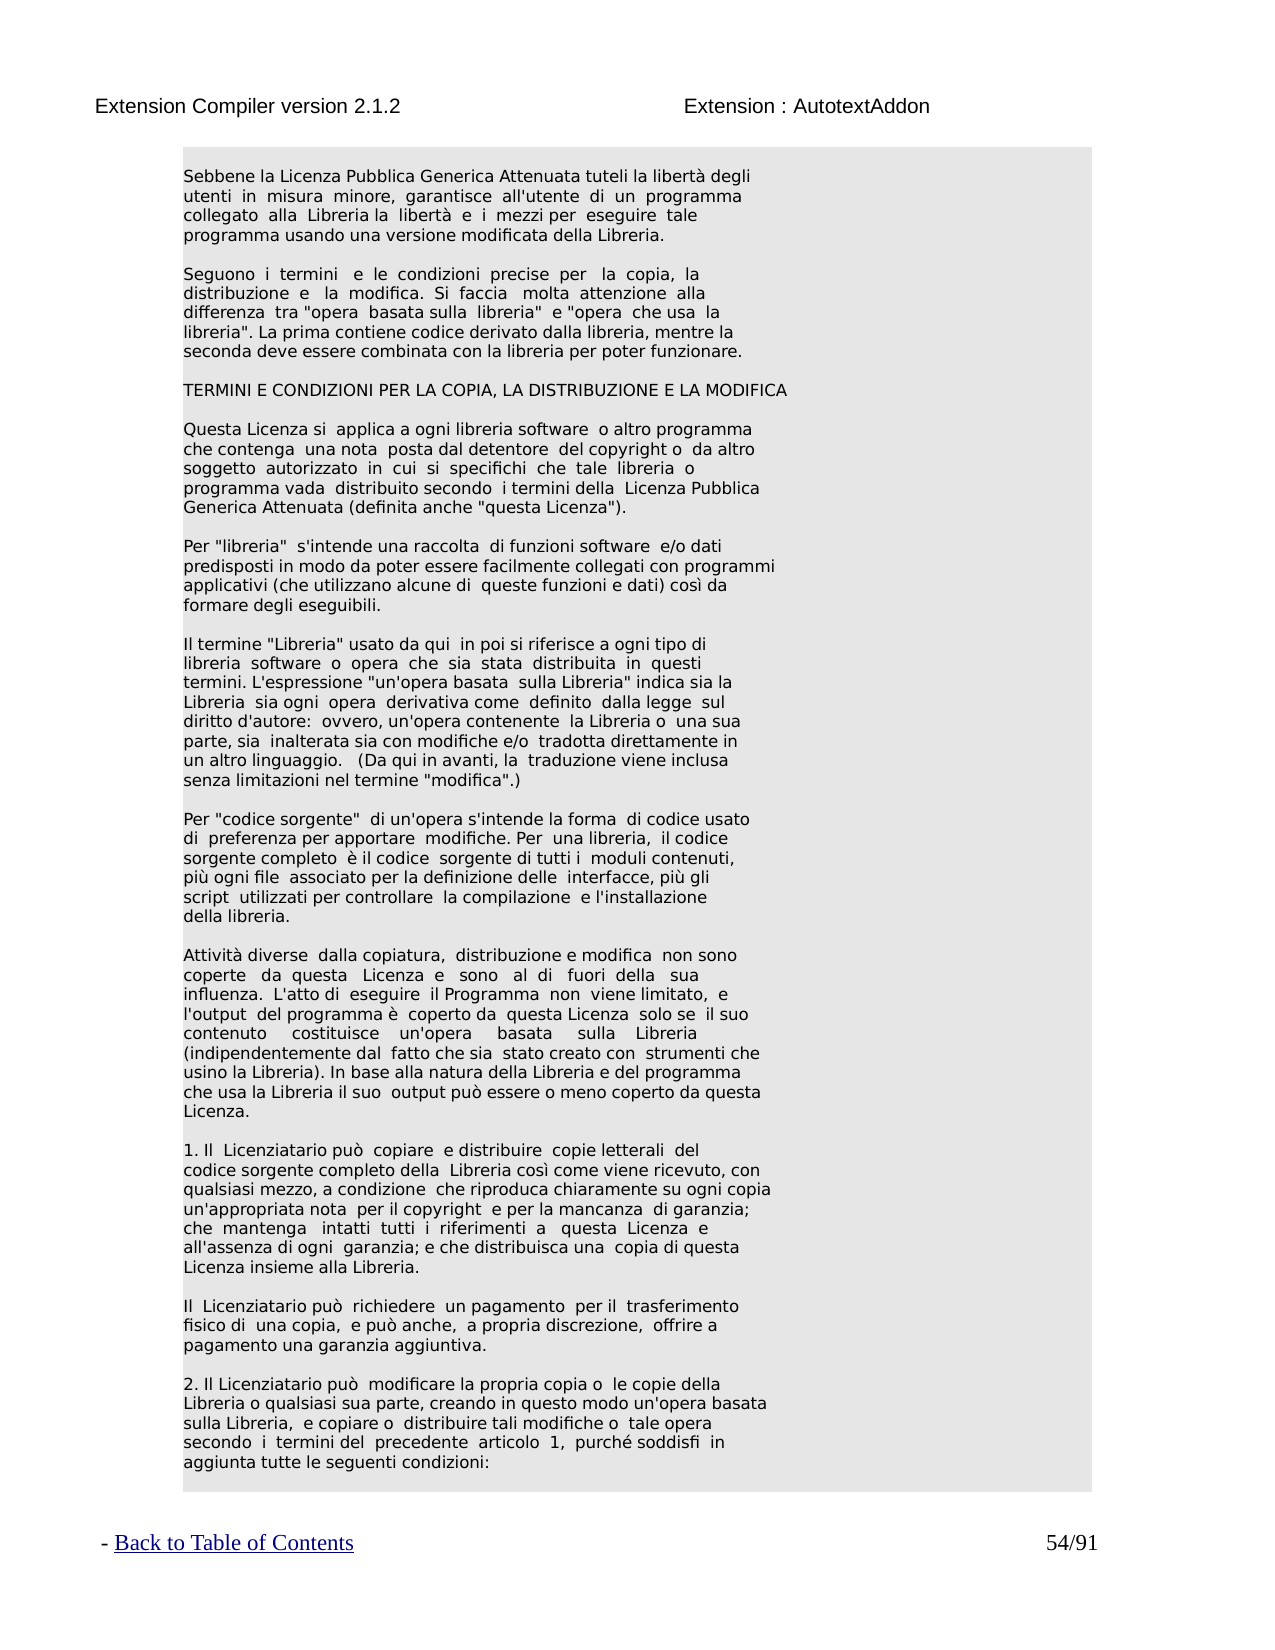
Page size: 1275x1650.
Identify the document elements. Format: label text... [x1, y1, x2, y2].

text di preferenza per apportare modifiche. Per una libreria, il codice [183, 829, 1092, 849]
text l'output del programma è coperto da questa Licenza solo se il suo [183, 1004, 1092, 1024]
text Attività diverse dalla copiatura, distribuzione e modifica non sono [183, 946, 1092, 966]
text contenuto costituisce un'opera basata sulla Libreria [183, 1024, 1092, 1043]
text Licenza insieme alla Libreria. [183, 1258, 1092, 1277]
text collegato alla Libreria la libertà e i mezzi per eseguire tale [183, 206, 1092, 225]
text influenza. L'atto di eseguire il Programma non viene limitato, e [183, 985, 1092, 1004]
text Libreria o qualsiasi sua parte, creando in questo modo un'opera basata [183, 1394, 1092, 1414]
text codice sorgente completo della Libreria così come viene ricevuto, con [183, 1160, 1092, 1180]
text libreria". La prima contiene codice derivato dalla libreria, mentre la [183, 323, 1092, 342]
text sorgente completo è il codice sorgente di tutti i moduli contenuti, [183, 849, 1092, 868]
text diritto d'autore: ovvero, un'opera contenente la Libreria o una sua [183, 712, 1092, 732]
text coperte da questa Licenza e sono al di fuori della sua [183, 966, 1092, 985]
text Il termine "Libreria" usato da qui in poi si riferisce a ogni tipo di [183, 634, 1092, 654]
text Licenza. [183, 1102, 1092, 1121]
text senza limitazioni nel termine "modifica".) [183, 771, 1092, 790]
text della libreria. [183, 907, 1092, 927]
text all'assenza di ogni garanzia; e che distribuisca una copia di questa [183, 1238, 1092, 1258]
text pagamento una garanzia aggiuntiva. [183, 1336, 1092, 1355]
text che mantenga intatti tutti i riferimenti a questa Licenza e [183, 1219, 1092, 1238]
text termini. L'espressione "un'opera basata sulla Libreria" indica sia la [183, 673, 1092, 693]
text distribuzione e la modifica. Si faccia molta attenzione alla [183, 284, 1092, 303]
text aggiunta tutte le seguenti condizioni: [183, 1453, 1092, 1472]
text predisposti in modo da poter essere facilmente collegati con programmi [183, 557, 1092, 576]
text Seguono i termini e le condizioni precise per la copia, la [183, 264, 1092, 284]
text sulla Libreria, e copiare o distribuire tali modifiche o tale opera [183, 1414, 1092, 1433]
text utenti in misura minore, garantisce all'utente di un programma [183, 186, 1092, 206]
text script utilizzati per controllare la compilazione e l'installazione [183, 888, 1092, 907]
text Generica Attenuata (definita anche "questa Licenza"). [183, 498, 1092, 518]
text che contenga una nota posta dal detentore del copyright o da altro [183, 440, 1092, 459]
text differenza tra "opera basata sulla libreria" e "opera che usa la [183, 303, 1092, 323]
text 2. Il Licenziatario può modificare la propria copia o le copie della [183, 1375, 1092, 1394]
text un'appropriata nota per il copyright e per la mancanza di garanzia; [183, 1199, 1092, 1219]
text secondo i termini del precedente articolo 1, purché soddisfi in [183, 1433, 1092, 1453]
text formare degli eseguibili. [183, 596, 1092, 615]
text parte, sia inalterata sia con modifiche e/o tradotta direttamente in [183, 732, 1092, 751]
text un altro linguaggio. (Da qui in avanti, la traduzione viene inclusa [183, 751, 1092, 771]
text più ogni file associato per la definizione delle interfacce, più gli [183, 868, 1092, 888]
text qualsiasi mezzo, a condizione che riproduca chiaramente su ogni copia [183, 1180, 1092, 1199]
text che usa la Libreria il suo output può essere o meno coperto da questa [183, 1082, 1092, 1102]
text 1. Il Licenziatario può copiare e distribuire copie letterali del [183, 1141, 1092, 1160]
text programma usando una versione modificata della Libreria. [183, 225, 1092, 245]
text applicativi (che utilizzano alcune di queste funzioni e dati) così da [183, 576, 1092, 596]
text Per "codice sorgente" di un'opera s'intende la forma di codice usato [183, 810, 1092, 829]
text fisico di una copia, e può anche, a propria discrezione, offrire a [183, 1316, 1092, 1336]
text Libreria sia ogni opera derivativa come definito dalla legge sul [183, 693, 1092, 712]
text (indipendentemente dal fatto che sia stato creato con strumenti che [183, 1043, 1092, 1063]
text soggetto autorizzato in cui si specifichi che tale libreria o [183, 459, 1092, 479]
text Il Licenziatario può richiedere un pagamento per il trasferimento [183, 1297, 1092, 1316]
text Questa Licenza si applica a ogni libreria software o altro programma [183, 420, 1092, 440]
text Sebbene la Licenza Pubblica Generica Attenuata tuteli la libertà degli [183, 167, 1092, 186]
text TERMINI E CONDIZIONI PER LA COPIA, LA DISTRIBUZIONE E LA MODIFICA [183, 381, 1092, 401]
text usino la Libreria). In base alla natura della Libreria e del programma [183, 1063, 1092, 1082]
text Per "libreria" s'intende una raccolta di funzioni software e/o dati [183, 537, 1092, 557]
text seconda deve essere combinata con la libreria per poter funzionare. [183, 342, 1092, 362]
text libreria software o opera che sia stata distribuita in questi [183, 654, 1092, 673]
text programma vada distribuito secondo i termini della Licenza Pubblica [183, 479, 1092, 498]
